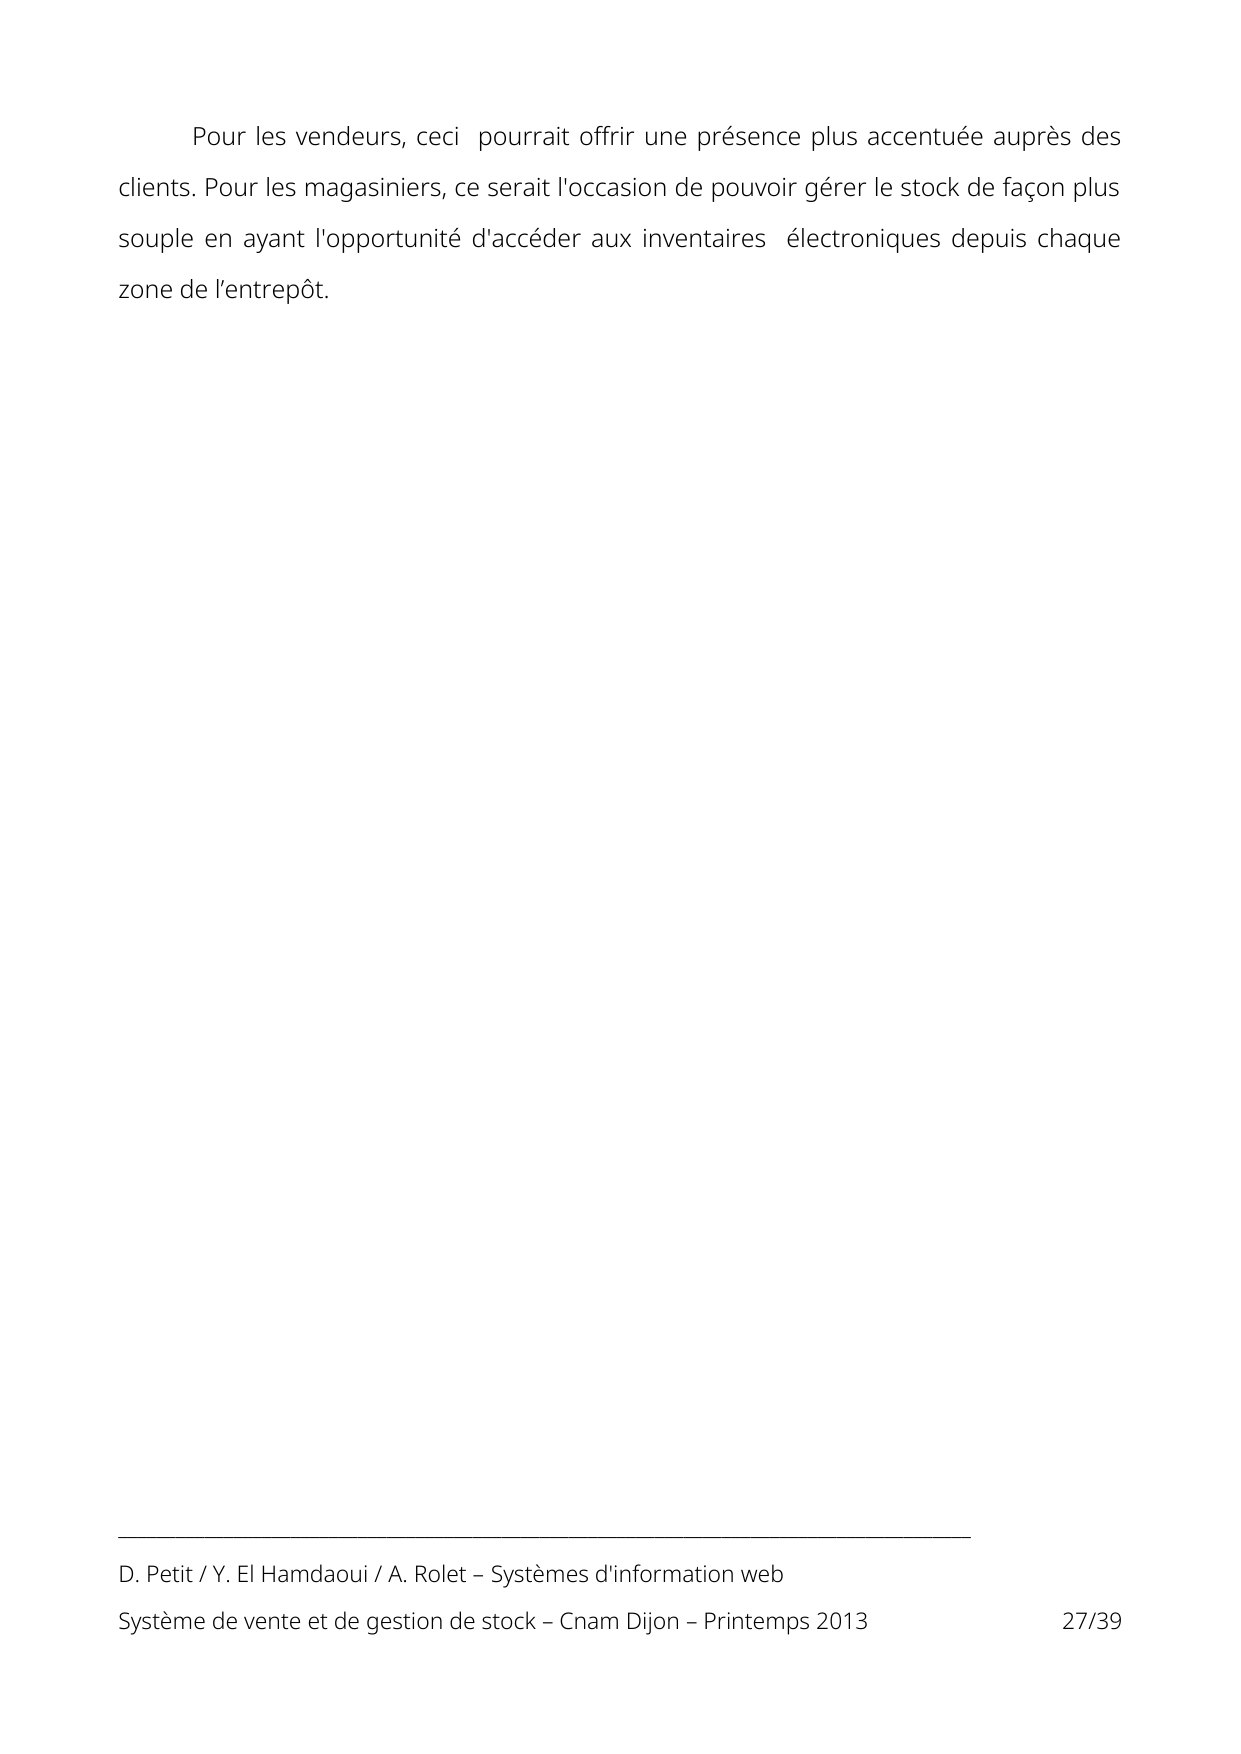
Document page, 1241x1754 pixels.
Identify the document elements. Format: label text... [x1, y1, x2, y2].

text Pour les vendeurs, ceci pourrait offrir une présence plus accentuée auprès des clients. Pour les magasiniers, ce serait l'occasion de pouvoir gérer le stock de façon plus souple en ayant l'opportunité d'accéder aux inventaires électroniques depuis chaque zone de l’entrepôt. [118, 118, 1122, 305]
